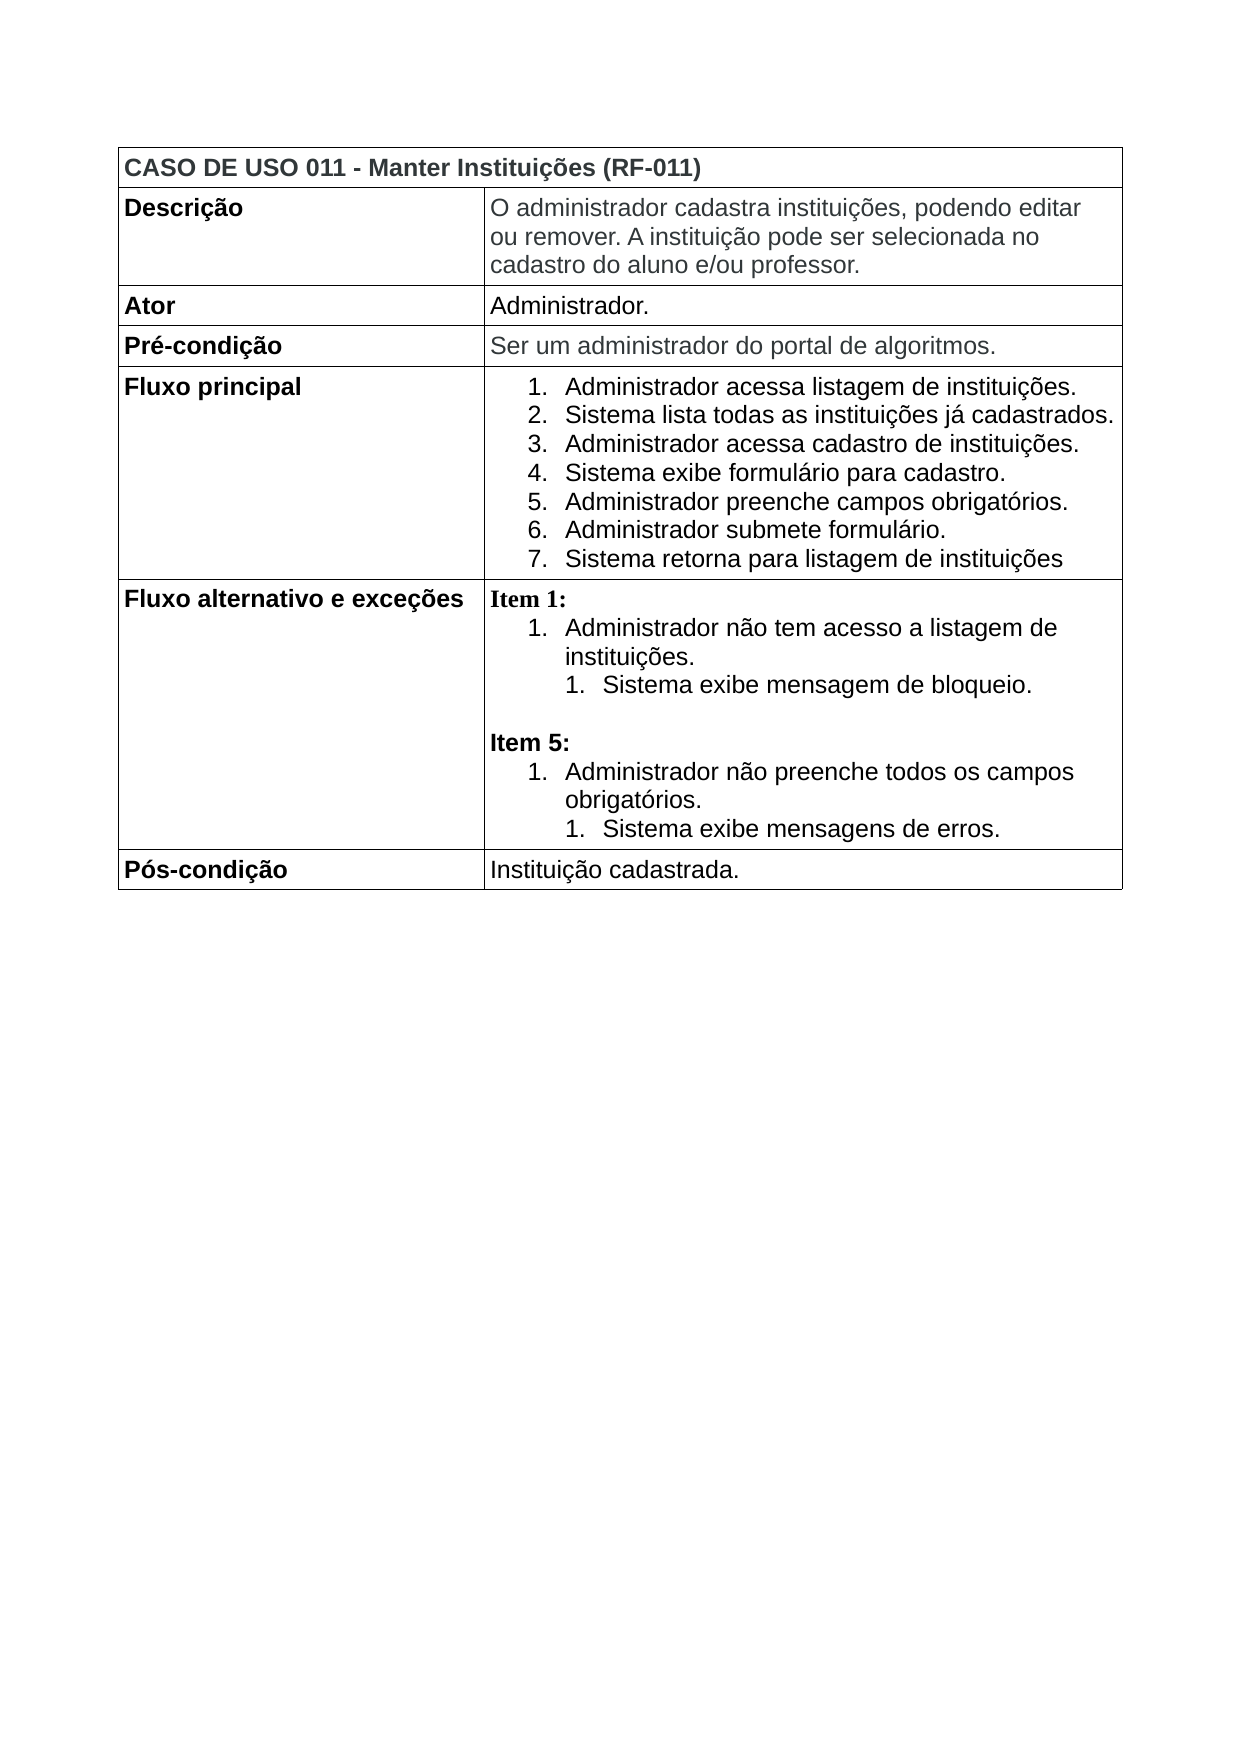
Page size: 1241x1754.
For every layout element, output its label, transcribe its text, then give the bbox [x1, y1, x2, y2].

table_cell Instituição cadastrada. [485, 850, 1122, 889]
table_cell O administrador cadastra instituições, podendo editar ou remover. A instituição pode ser selecionada no cadastro do aluno e/ou professor. [485, 188, 1122, 285]
table_cell Fluxo principal [119, 367, 484, 578]
table_cell Administrador acessa listagem de instituições. Sistema lista todas as instituições já cadastrados. Administrador acessa cadastro de instituições. Sistema exibe formulário para cadastro. Administrador preenche campos obrigatórios. Administrador submete formulário. Sistema retorna para listagem de instituições [485, 367, 1122, 578]
table_cell Ser um administrador do portal de algoritmos. [485, 326, 1122, 366]
table_cell Ator [119, 286, 484, 325]
table_cell Administrador. [485, 286, 1122, 325]
table_cell Pós-condição [119, 850, 484, 889]
table_cell Pré-condição [119, 326, 484, 366]
table_cell Fluxo alternativo e exceções [119, 580, 484, 849]
table_cell Descrição [119, 188, 484, 285]
table_header CASO DE USO 011 - Manter Instituições (RF-011) [119, 148, 1122, 187]
table_cell Item 1: Administrador não tem acesso a listagem de instituições. Sistema exibe mensagem de bloqueio. Item 5: Administrador não preenche todos os campos obrigatórios. Sistema exibe mensagens de erros. [485, 580, 1122, 849]
